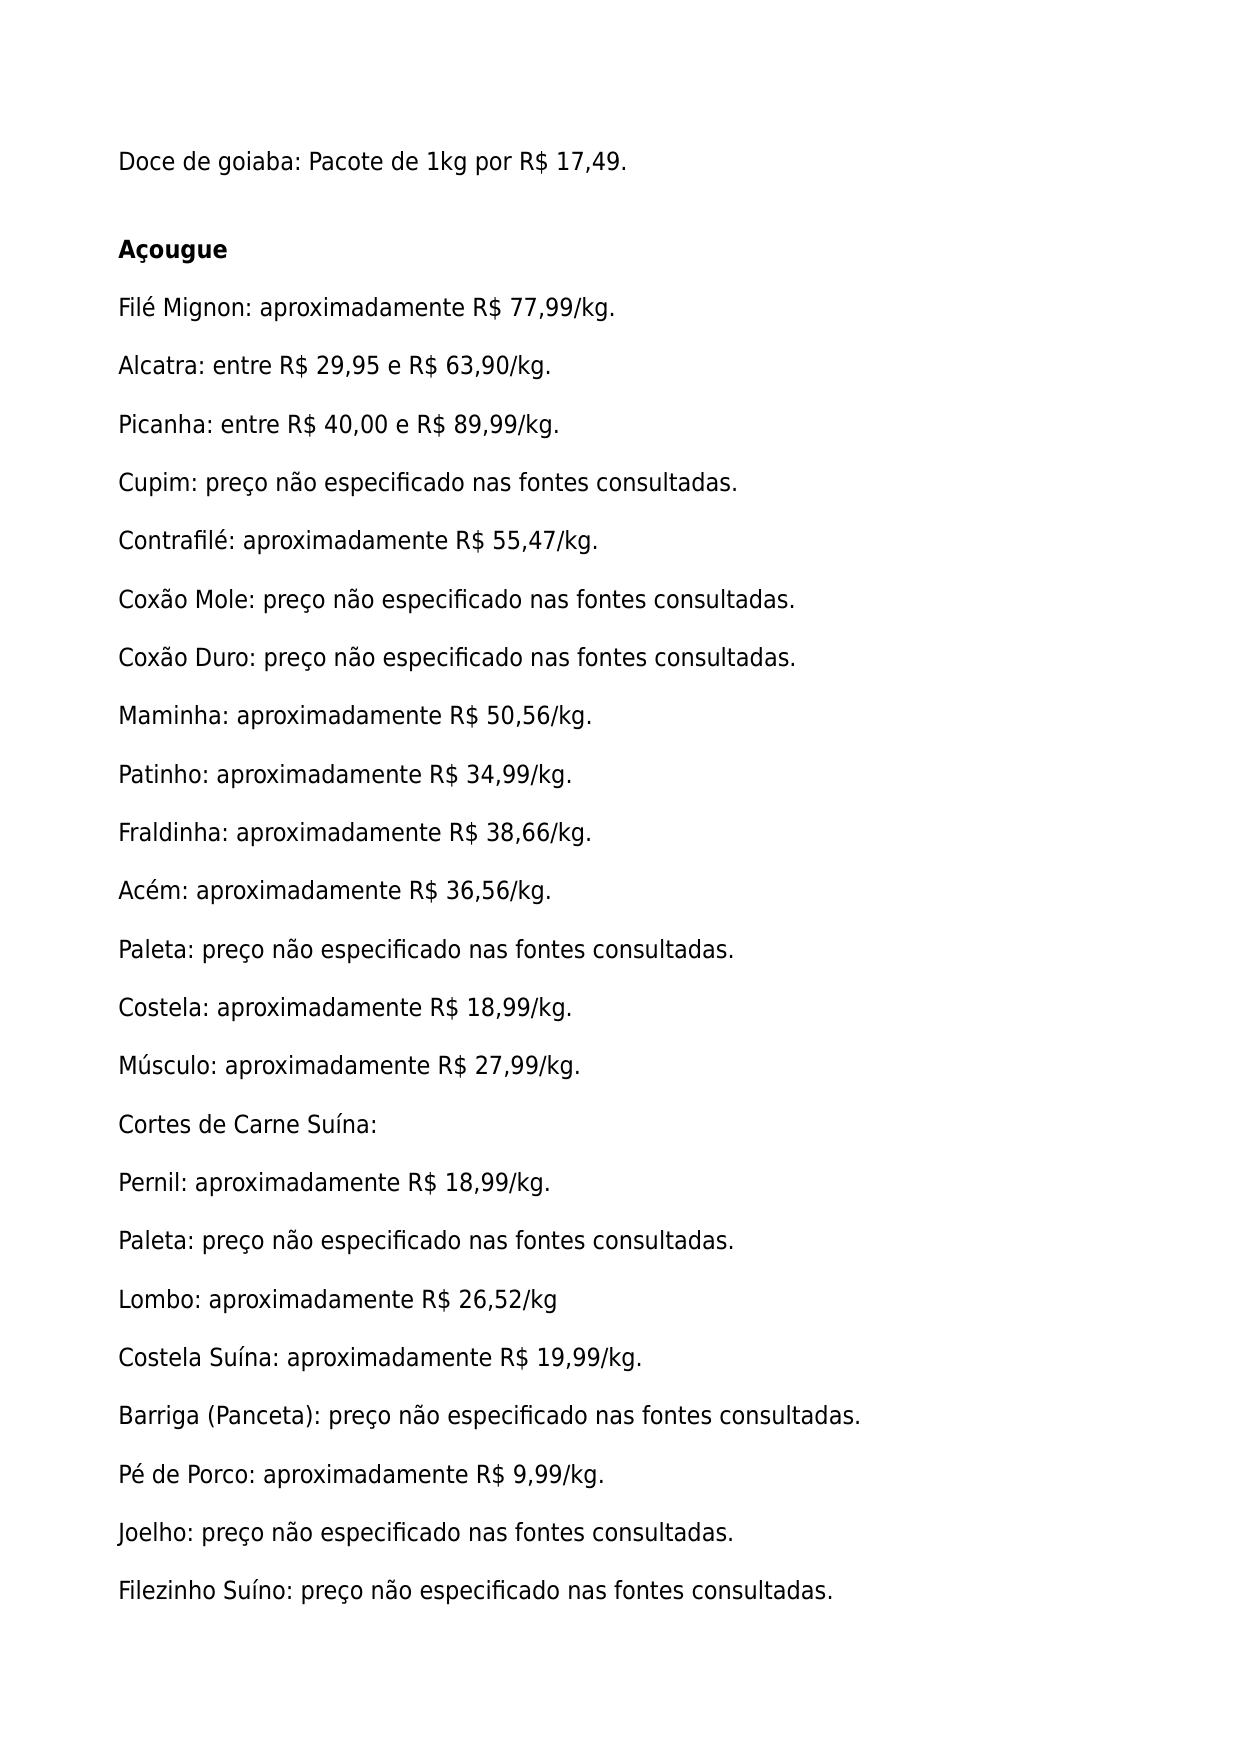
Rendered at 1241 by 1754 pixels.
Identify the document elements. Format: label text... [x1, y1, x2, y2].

text Doce de goiaba: Pacote de 1kg por R$ 17,49. [118, 118, 1122, 176]
text Filé Mignon: aproximadamente R$ 77,99/kg. Alcatra: entre R$ 29,95 e R$ 63,90/kg. Picanha: entre R$ 40,00 e R$ 89,99/kg. Cupim: preço não especificado nas fontes consultadas. Contrafilé: aproximadamente R$ 55,47/kg. Coxão Mole: preço não especificado nas fontes consultadas. Coxão Duro: preço não especificado nas fontes consultadas. Maminha: aproximadamente R$ 50,56/kg. Patinho: aproximadamente R$ 34,99/kg. Fraldinha: aproximadamente R$ 38,66/kg. Acém: aproximadamente R$ 36,56/kg. Paleta: preço não especificado nas fontes consultadas. Costela: aproximadamente R$ 18,99/kg. Músculo: aproximadamente R$ 27,99/kg. Cortes de Carne Suína: Pernil: aproximadamente R$ 18,99/kg. Paleta: preço não especificado nas fontes consultadas. Lombo: aproximadamente R$ 26,52/kg Costela Suína: aproximadamente R$ 19,99/kg. Barriga (Panceta): preço não especificado nas fontes consultadas. Pé de Porco: aproximadamente R$ 9,99/kg. Joelho: preço não especificado nas fontes consultadas. Filezinho Suíno: preço não especificado nas fontes consultadas. [118, 293, 1122, 1635]
text Açougue [118, 235, 1122, 264]
